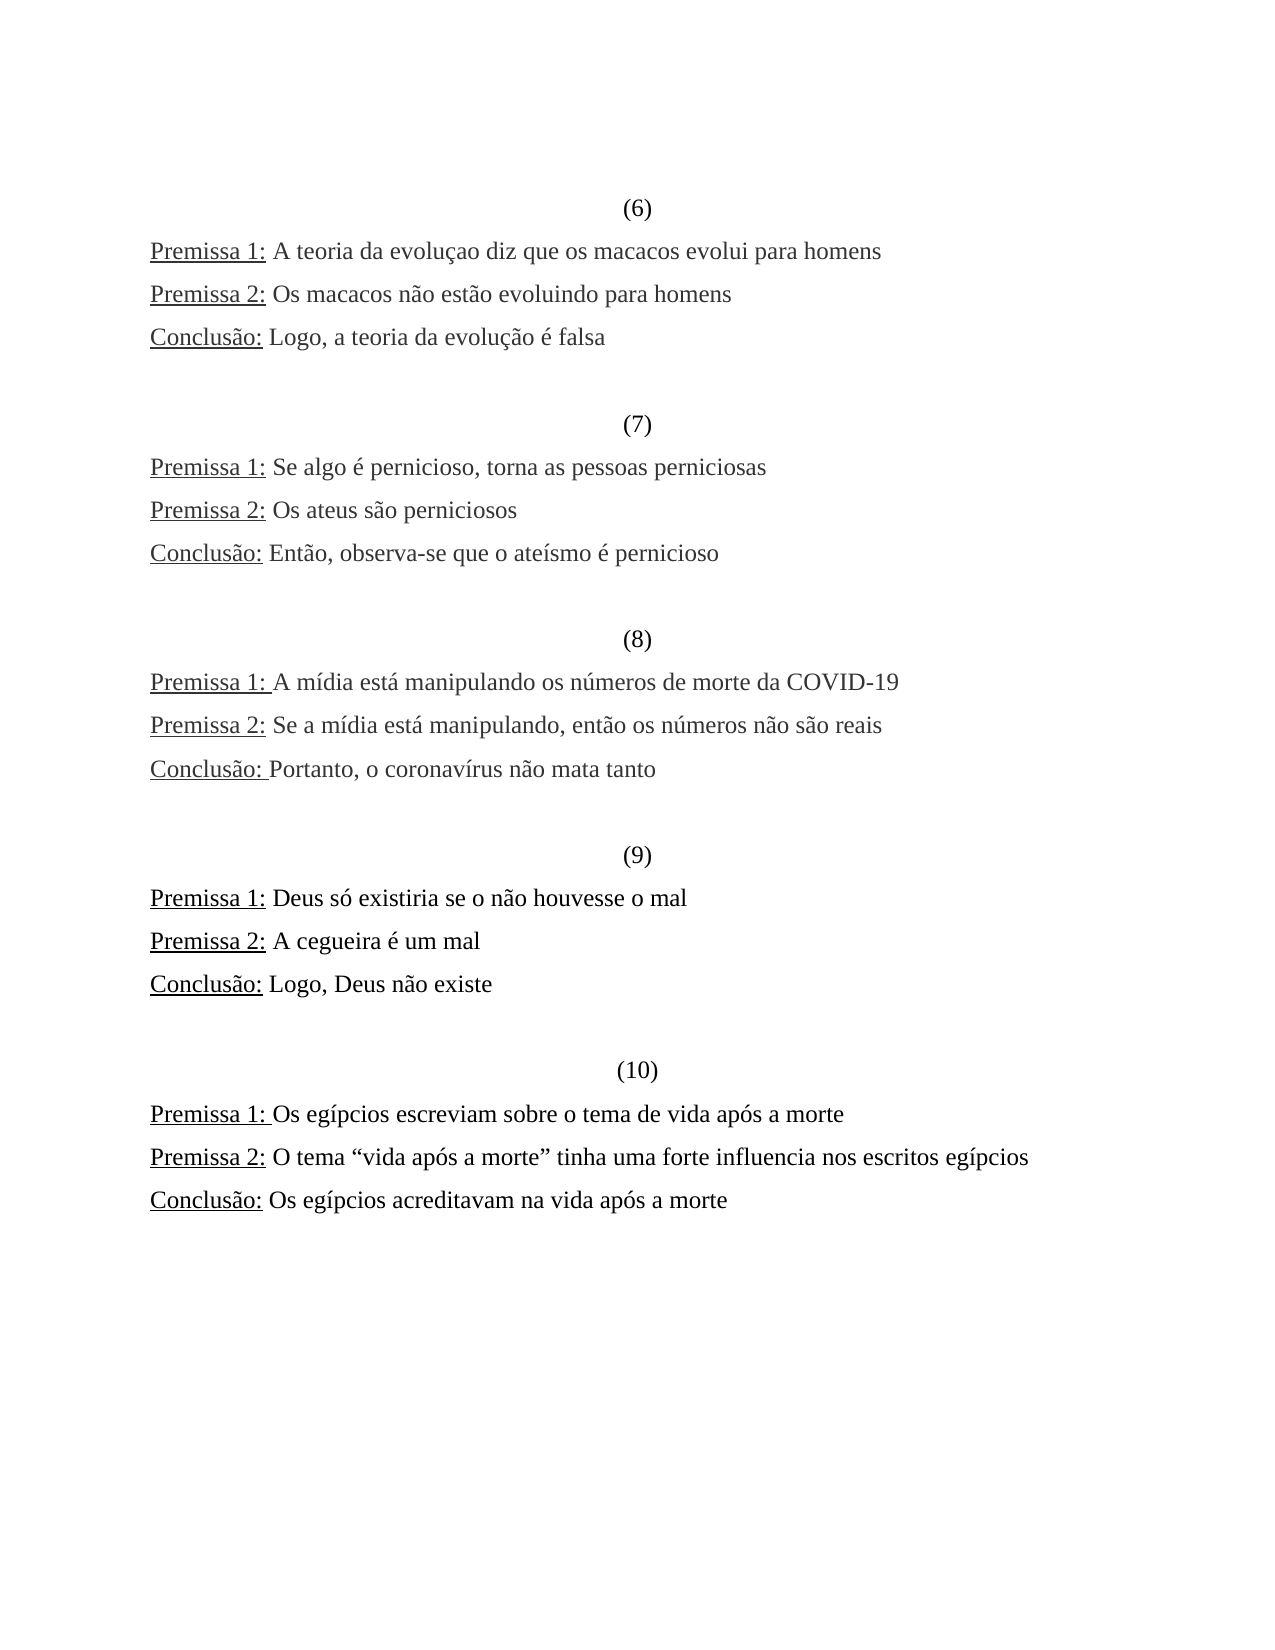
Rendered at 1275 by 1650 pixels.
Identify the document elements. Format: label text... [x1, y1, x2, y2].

text Premissa 1: Se algo é pernicioso, torna as pessoas perniciosas [150, 452, 1125, 481]
text Premissa 1: Deus só existiria se o não houvesse o mal [150, 883, 1125, 912]
text Conclusão: Logo, Deus não existe [150, 969, 1125, 998]
text (7) [150, 409, 1125, 437]
text (8) [150, 624, 1125, 653]
text Premissa 1: A teoria da evoluçao diz que os macacos evolui para homens [150, 236, 1125, 265]
text Conclusão: Logo, a teoria da evolução é falsa [150, 322, 1125, 351]
text Premissa 2: Os macacos não estão evoluindo para homens [150, 279, 1125, 308]
text Conclusão: Os egípcios acreditavam na vida após a morte [150, 1185, 1125, 1214]
text (9) [150, 840, 1125, 869]
text (10) [150, 1056, 1125, 1084]
text Premissa 2: Se a mídia está manipulando, então os números não são reais [150, 711, 1125, 739]
text Premissa 2: Os ateus são perniciosos [150, 495, 1125, 524]
text Premissa 1: A mídia está manipulando os números de morte da COVID-19 [150, 667, 1125, 696]
text Premissa 1: Os egípcios escreviam sobre o tema de vida após a morte [150, 1099, 1125, 1127]
text Conclusão: Portanto, o coronavírus não mata tanto [150, 754, 1125, 782]
text Premissa 2: O tema “vida após a morte” tinha uma forte influencia nos escritos egípcios [150, 1142, 1125, 1171]
text Premissa 2: A cegueira é um mal [150, 926, 1125, 955]
text (6) [150, 193, 1125, 222]
text Conclusão: Então, observa-se que o ateísmo é pernicioso [150, 538, 1125, 567]
